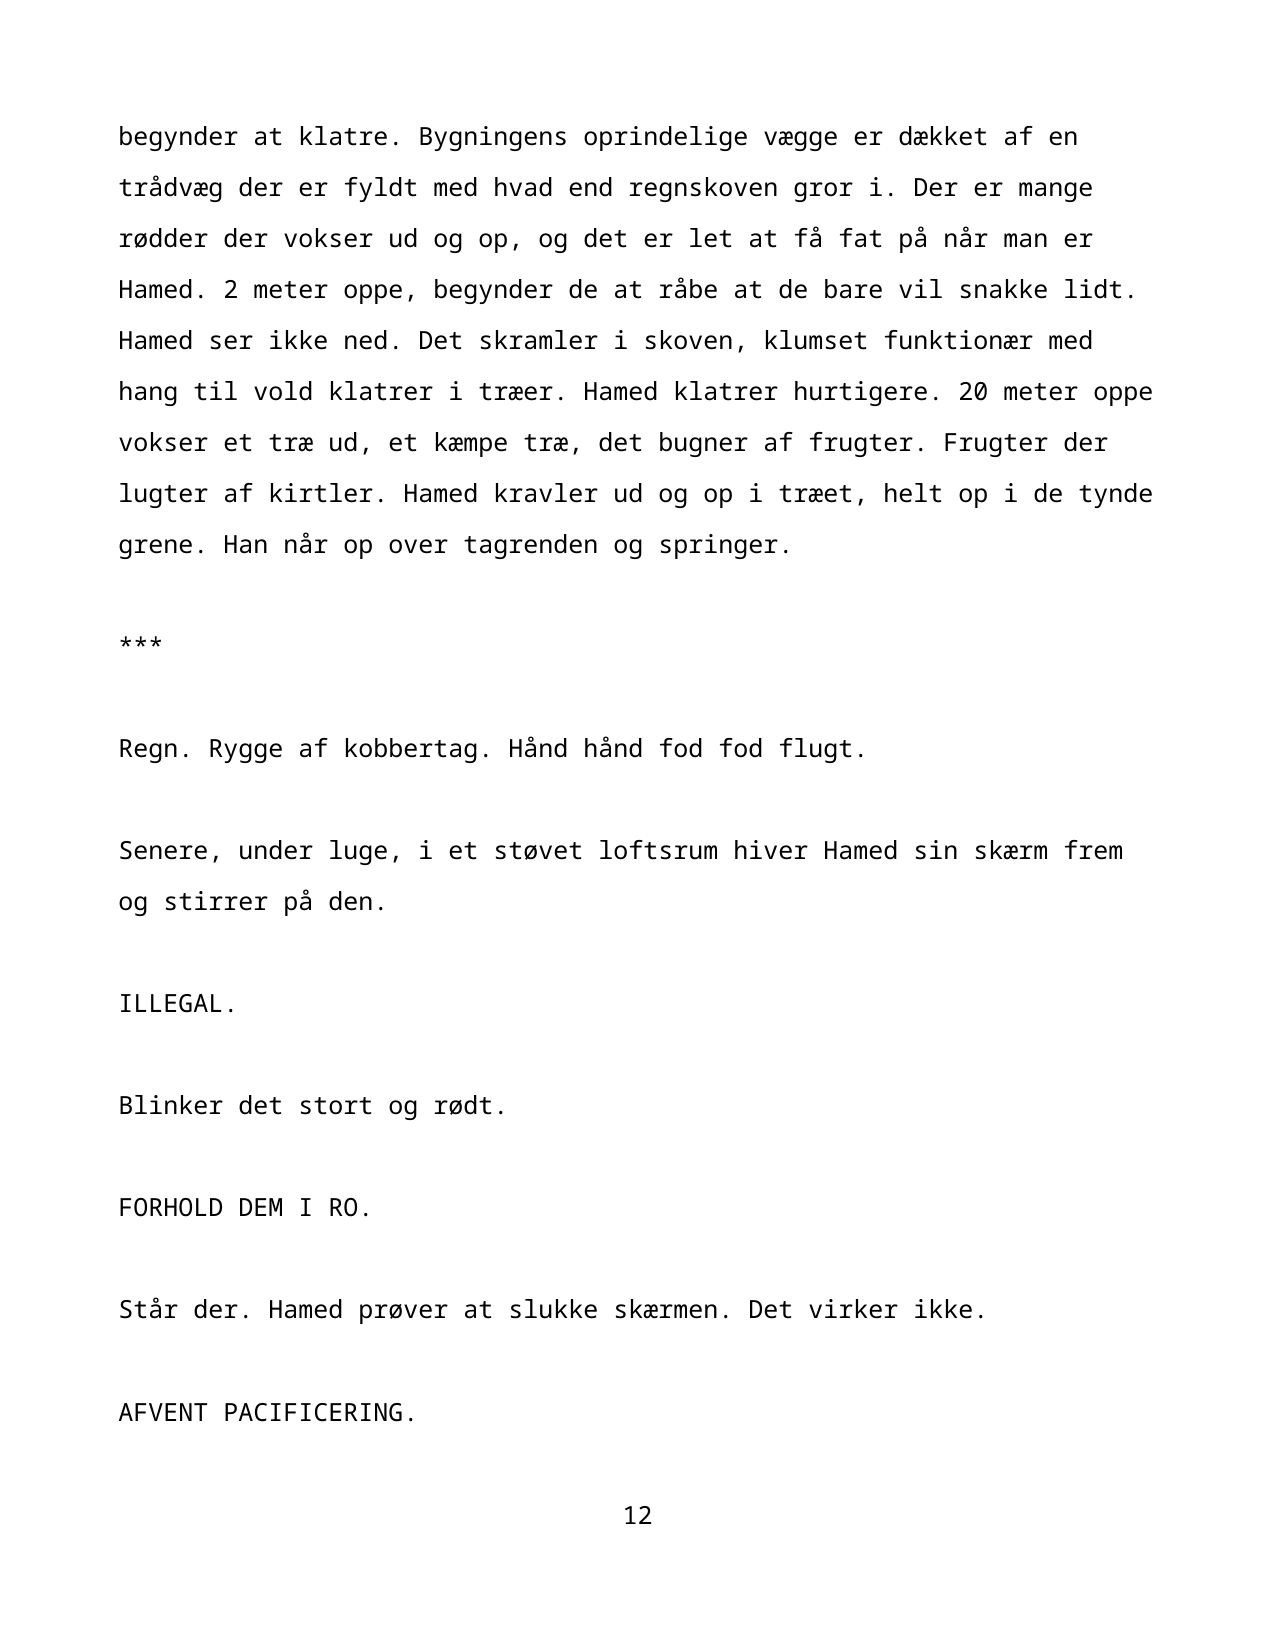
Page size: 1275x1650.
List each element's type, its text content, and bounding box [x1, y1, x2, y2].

text *** [118, 628, 1157, 663]
text Regn. Rygge af kobbertag. Hånd hånd fod fod flugt. [118, 731, 1157, 765]
text begynder at klatre. Bygningens oprindelige vægge er dækket af en trådvæg der er fyldt med hvad end regnskoven gror i. Der er mange rødder der vokser ud og op, og det er let at få fat på når man er Hamed. 2 meter oppe, begynder de at råbe at de bare vil snakke lidt. Hamed ser ikke ned. Det skramler i skoven, klumset funktionær med hang til vold klatrer i træer. Hamed klatrer hurtigere. 20 meter oppe vokser et træ ud, et kæmpe træ, det bugner af frugter. Frugter der lugter af kirtler. Hamed kravler ud og op i træet, helt op i de tynde grene. Han når op over tagrenden og springer. [118, 118, 1157, 561]
text Blinker det stort og rødt. [118, 1088, 1157, 1122]
text AFVENT PACIFICERING. [118, 1394, 1157, 1428]
text Senere, under luge, i et støvet loftsrum hiver Hamed sin skærm frem og stirrer på den. [118, 833, 1157, 918]
text ILLEGAL. [118, 986, 1157, 1020]
text Står der. Hamed prøver at slukke skærmen. Det virker ikke. [118, 1292, 1157, 1326]
text FORHOLD DEM I RO. [118, 1190, 1157, 1224]
